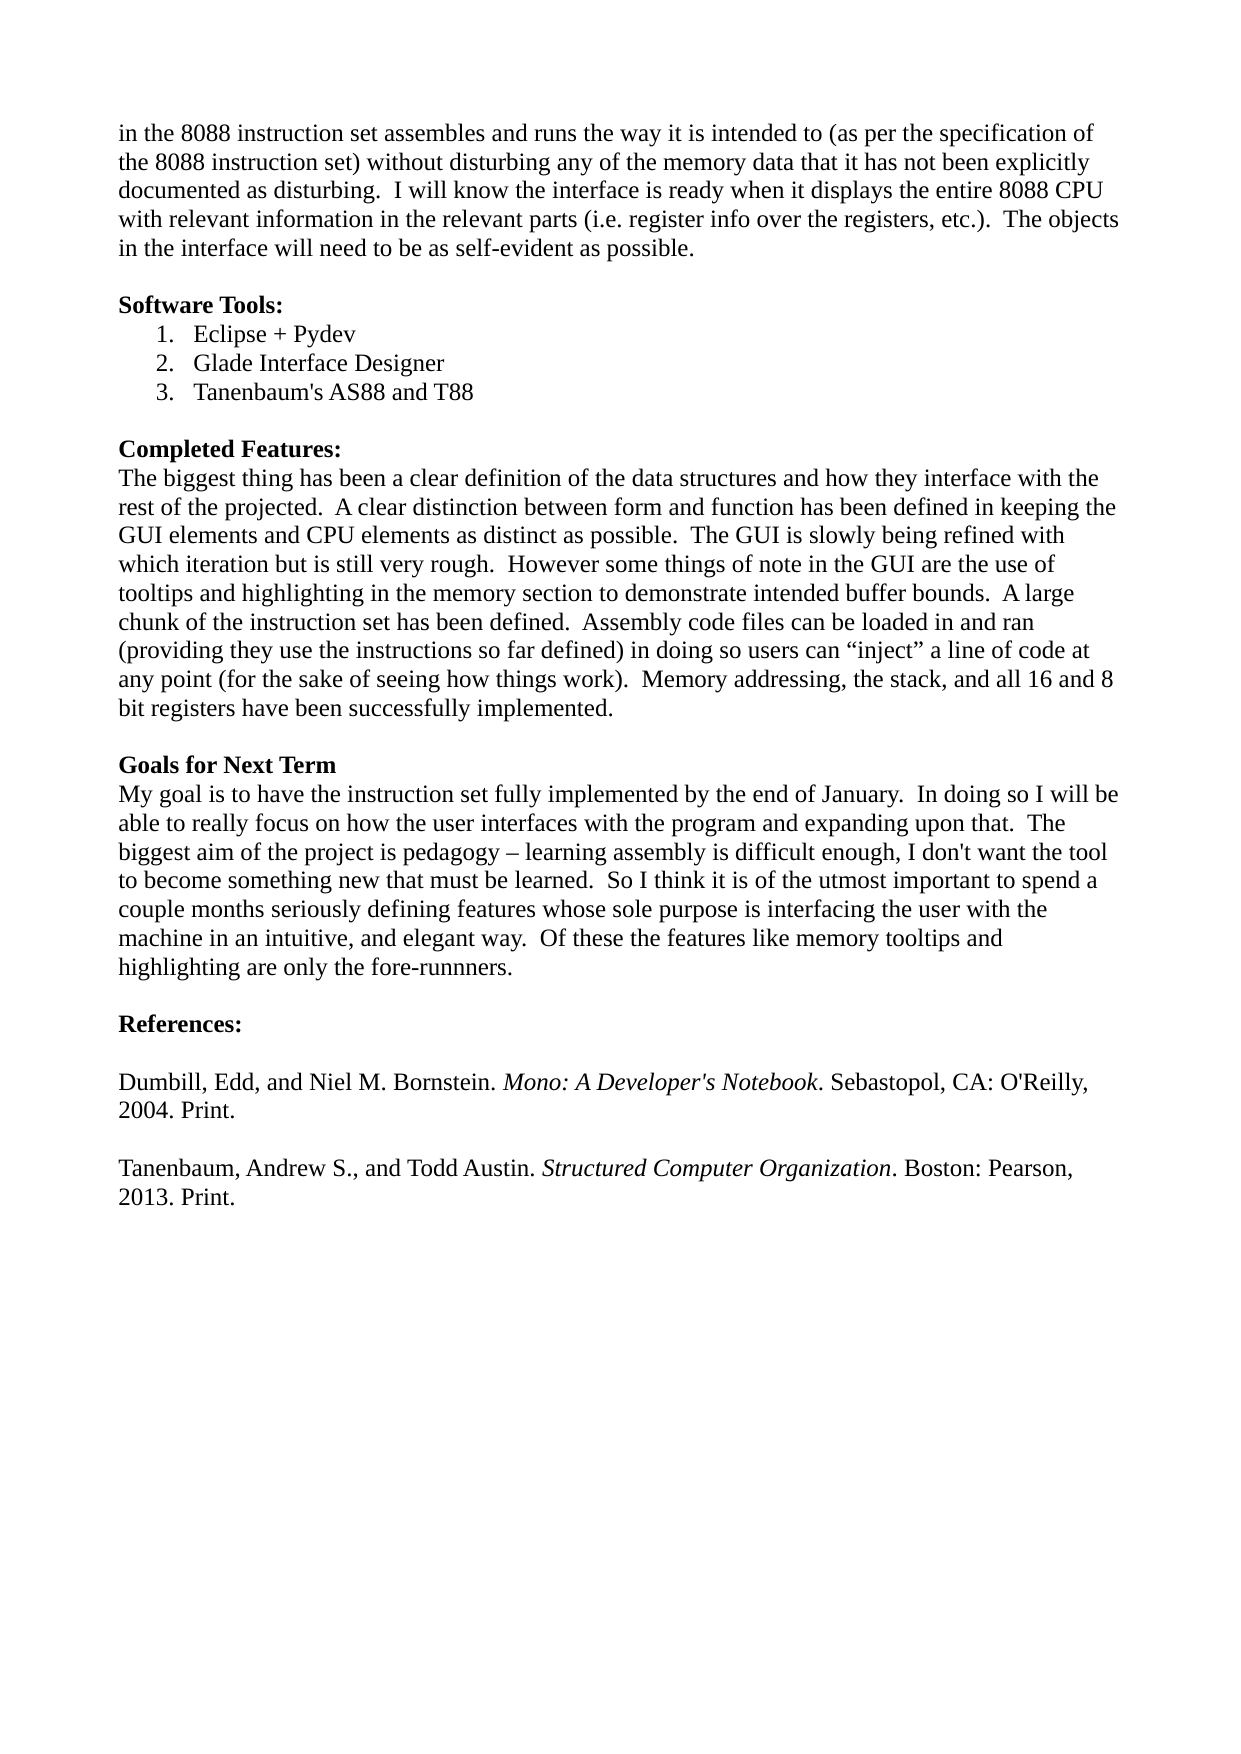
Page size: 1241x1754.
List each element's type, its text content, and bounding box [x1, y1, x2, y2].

text Dumbill, Edd, and Niel M. Bornstein. Mono: A Developer's Notebook. Sebastopol, CA: O'Reilly, 2004. Print. [118, 1067, 1122, 1124]
text Completed Features: [118, 434, 1122, 463]
text Software Tools: [118, 291, 1122, 319]
text Goals for Next Term [118, 751, 1122, 779]
list Eclipse + Pydev [156, 319, 1122, 348]
text My goal is to have the instruction set fully implemented by the end of January. In doing so I will be able to really focus on how the user interfaces with the program and expanding upon that. The biggest aim of the project is pedagogy – learning assembly is difficult enough, I don't want the tool to become something new that must be learned. So I think it is of the utmost important to spend a couple months seriously defining features whose sole purpose is interfacing the user with the machine in an intuitive, and elegant way. Of these the features like memory tooltips and highlighting are only the fore-runnners. [118, 779, 1122, 981]
text References: [118, 1009, 1122, 1038]
text Tanenbaum, Andrew S., and Todd Austin. Structured Computer Organization. Boston: Pearson, 2013. Print. [118, 1153, 1122, 1211]
text in the 8088 instruction set assembles and runs the way it is intended to (as per the specification of the 8088 instruction set) without disturbing any of the memory data that it has not been explicitly documented as disturbing. I will know the interface is ready when it displays the entire 8088 CPU with relevant information in the relevant parts (i.e. register info over the registers, etc.). The objects in the interface will need to be as self-evident as possible. [118, 118, 1122, 262]
text The biggest thing has been a clear definition of the data structures and how they interface with the rest of the projected. A clear distinction between form and function has been defined in keeping the GUI elements and CPU elements as distinct as possible. The GUI is slowly being refined with which iteration but is still very rough. However some things of note in the GUI are the use of tooltips and highlighting in the memory section to demonstrate intended buffer bounds. A large chunk of the instruction set has been defined. Assembly code files can be loaded in and ran (providing they use the instructions so far defined) in doing so users can “inject” a line of code at any point (for the sake of seeing how things work). Memory addressing, the stack, and all 16 and 8 bit registers have been successfully implemented. [118, 463, 1122, 722]
list Tanenbaum's AS88 and T88 [156, 377, 1122, 406]
list Glade Interface Designer [156, 348, 1122, 377]
